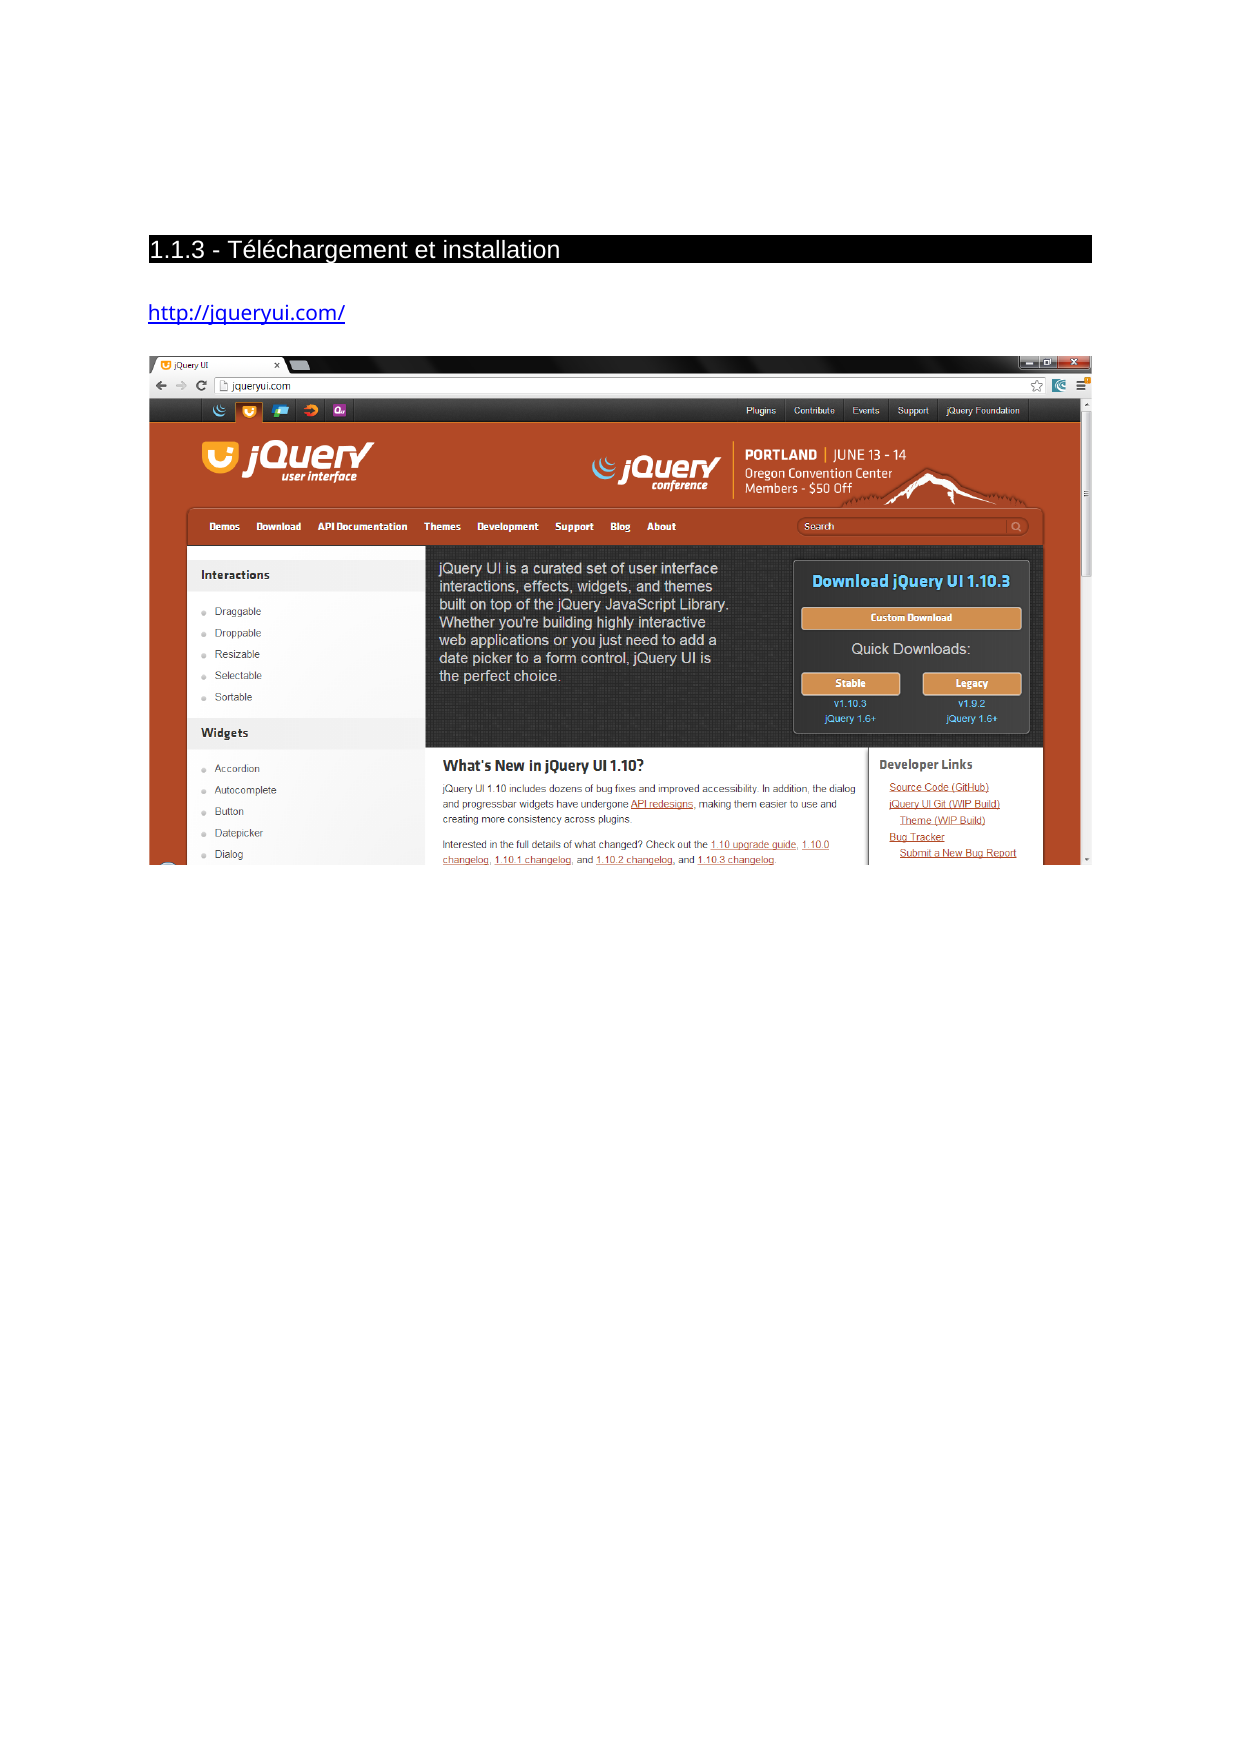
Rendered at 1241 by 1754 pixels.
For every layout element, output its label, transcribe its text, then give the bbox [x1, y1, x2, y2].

subtitle - Téléchargement et installation [149, 235, 1092, 263]
picture [149, 356, 1092, 865]
text http://jqueryui.com/ [148, 298, 1092, 327]
